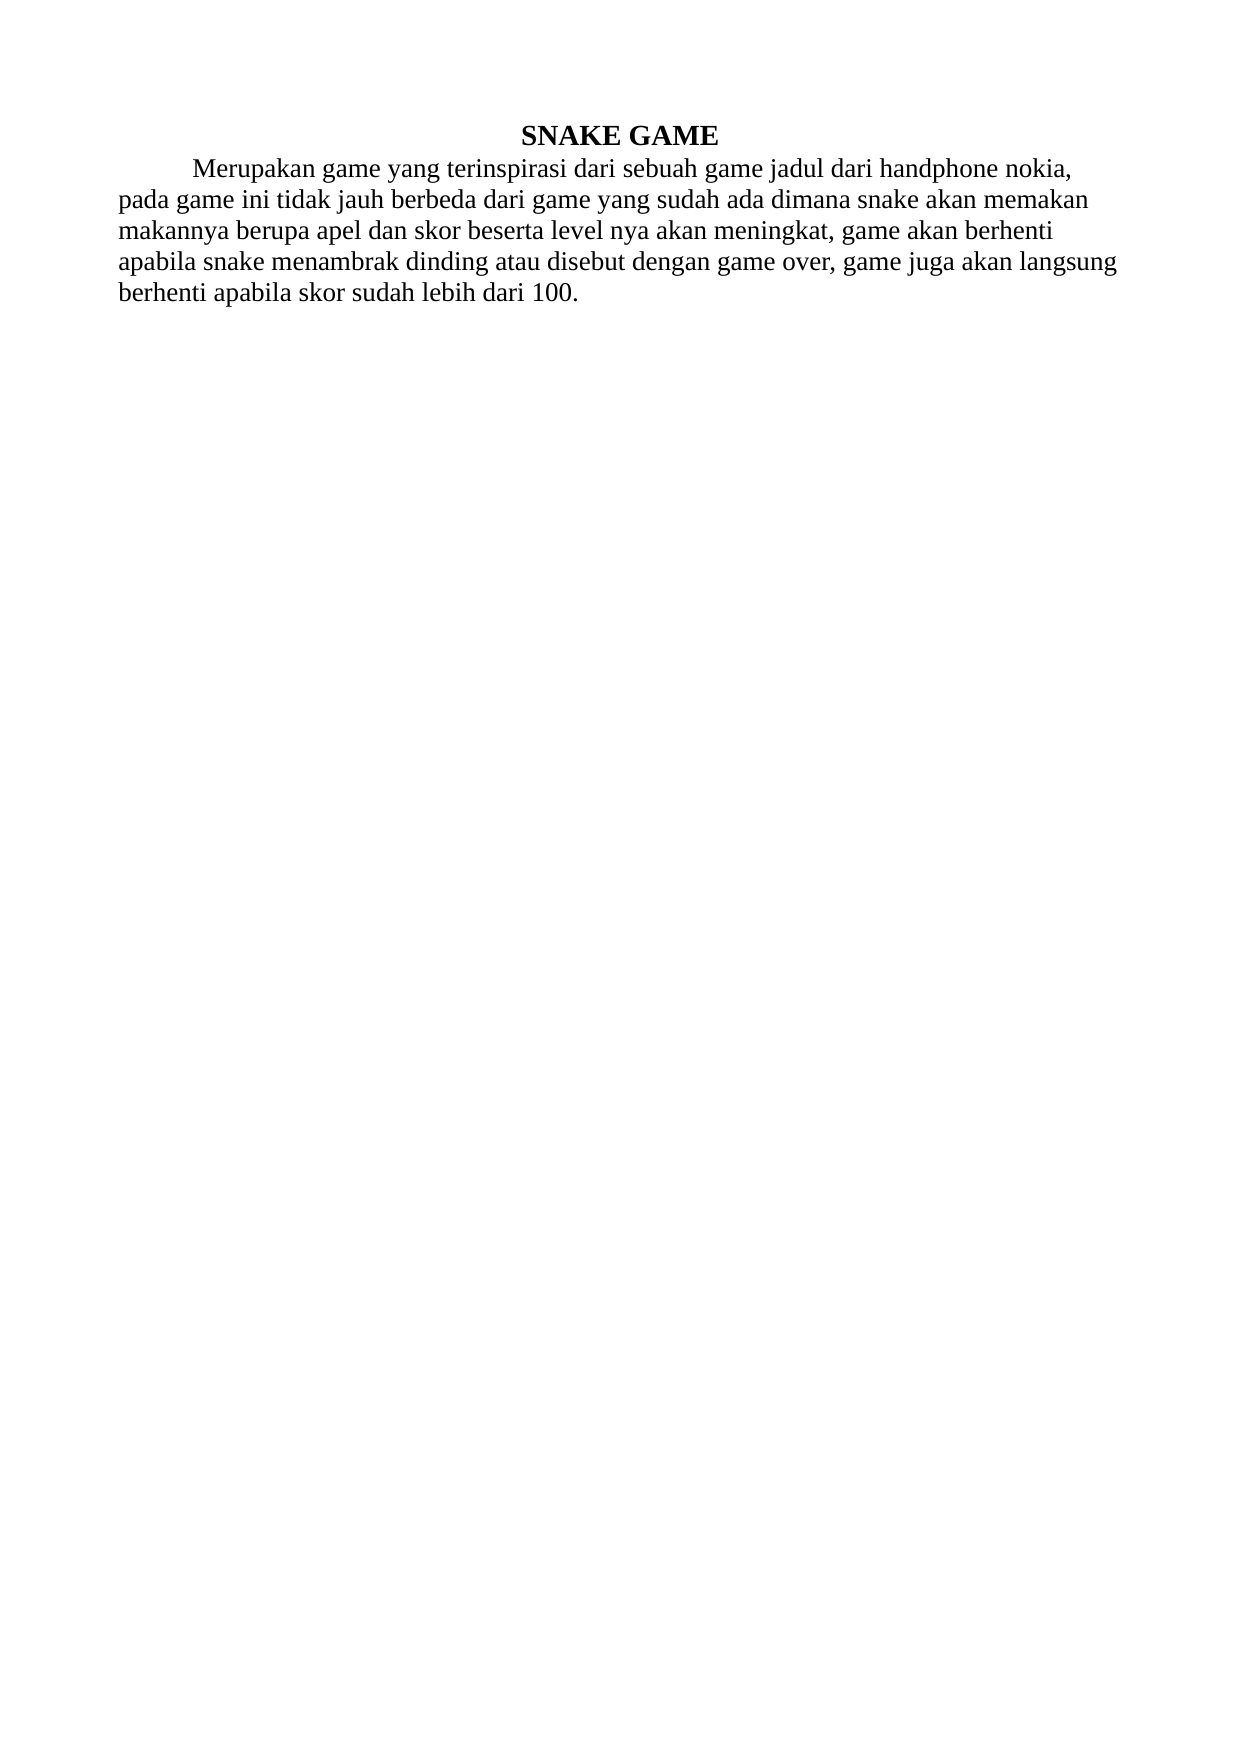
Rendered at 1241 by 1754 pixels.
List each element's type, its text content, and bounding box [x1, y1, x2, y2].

text Merupakan game yang terinspirasi dari sebuah game jadul dari handphone nokia, pada game ini tidak jauh berbeda dari game yang sudah ada dimana snake akan memakan makannya berupa apel dan skor beserta level nya akan meningkat, game akan berhenti apabila snake menambrak dinding atau disebut dengan game over, game juga akan langsung berhenti apabila skor sudah lebih dari 100. [118, 152, 1122, 307]
text SNAKE GAME [118, 118, 1122, 152]
